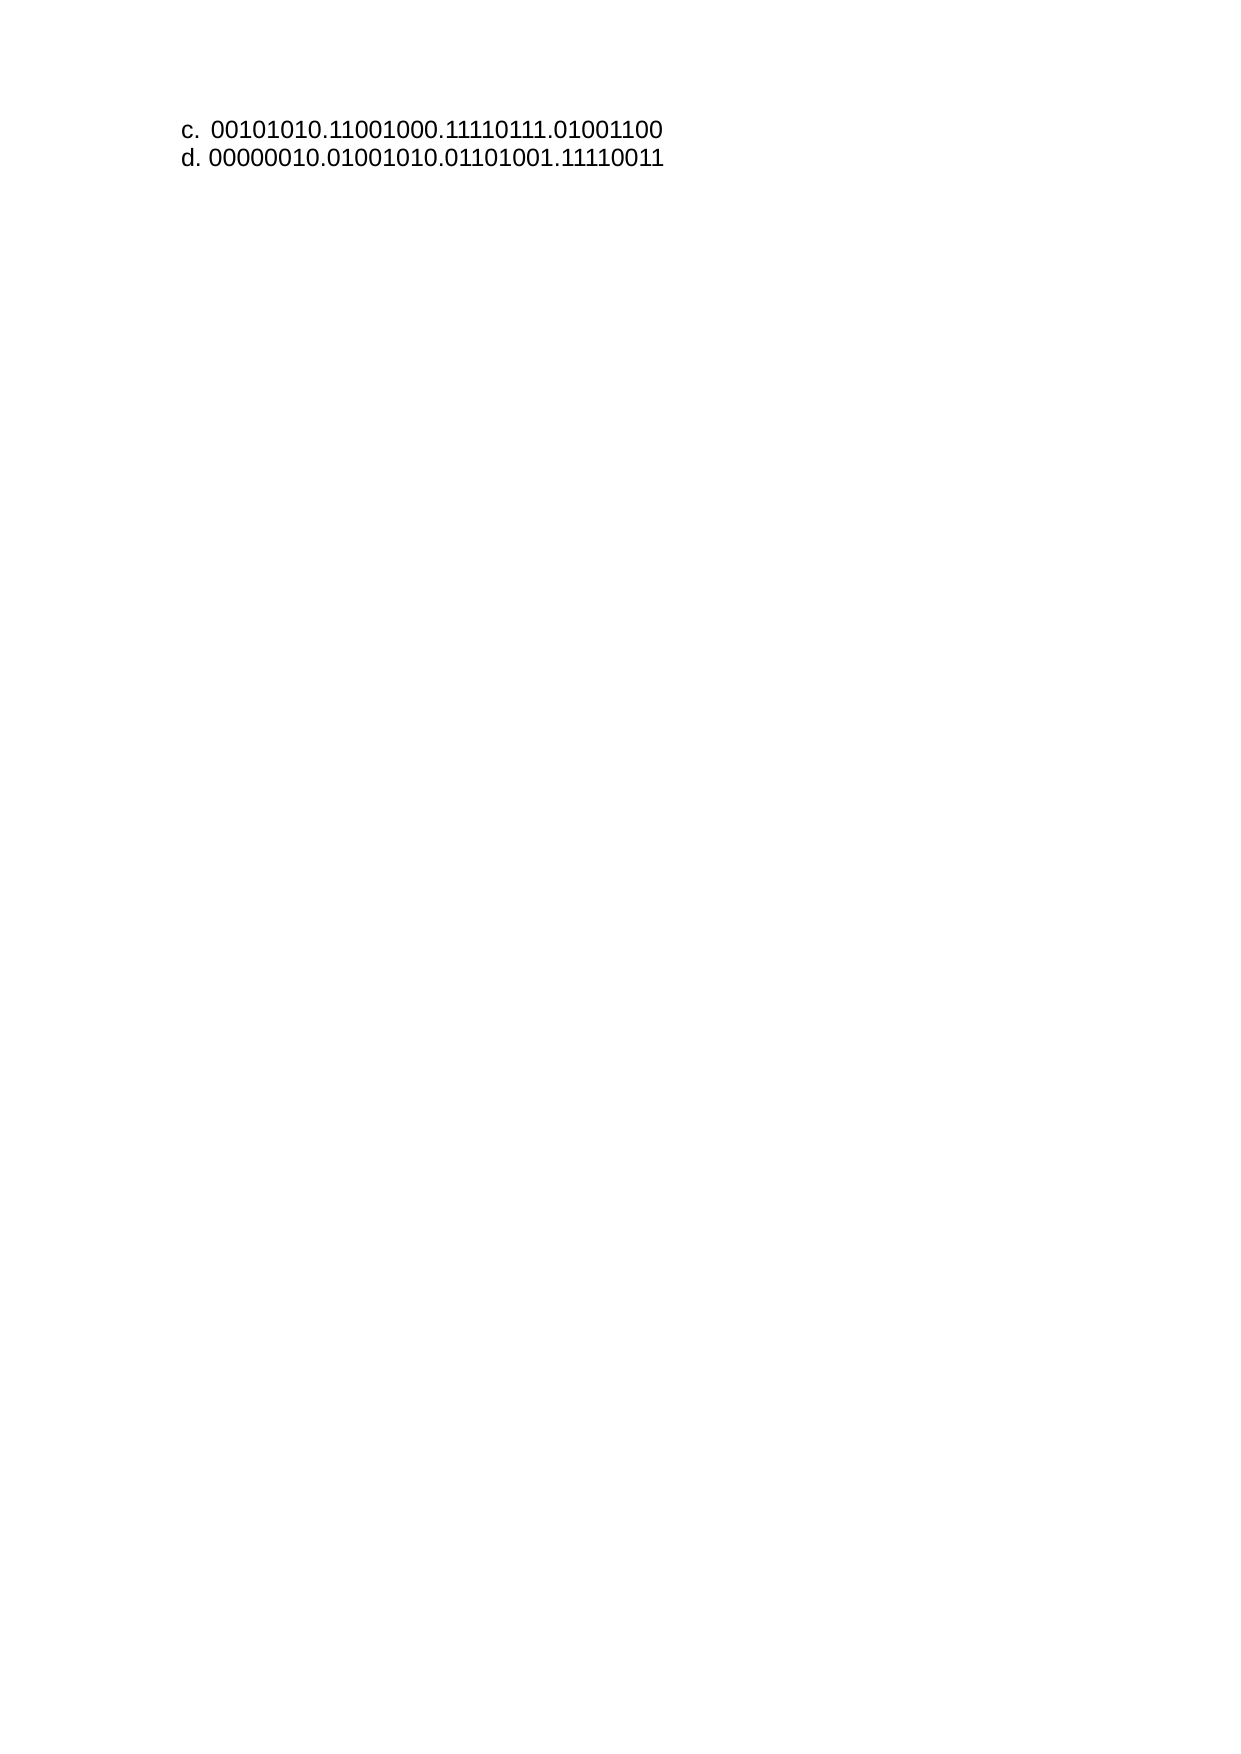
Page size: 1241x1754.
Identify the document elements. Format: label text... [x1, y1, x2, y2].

text c. 00101010.11001000.11110111.01001100 [181, 114, 1134, 143]
text d. 00000010.01001010.01101001.11110011 [181, 143, 1134, 172]
